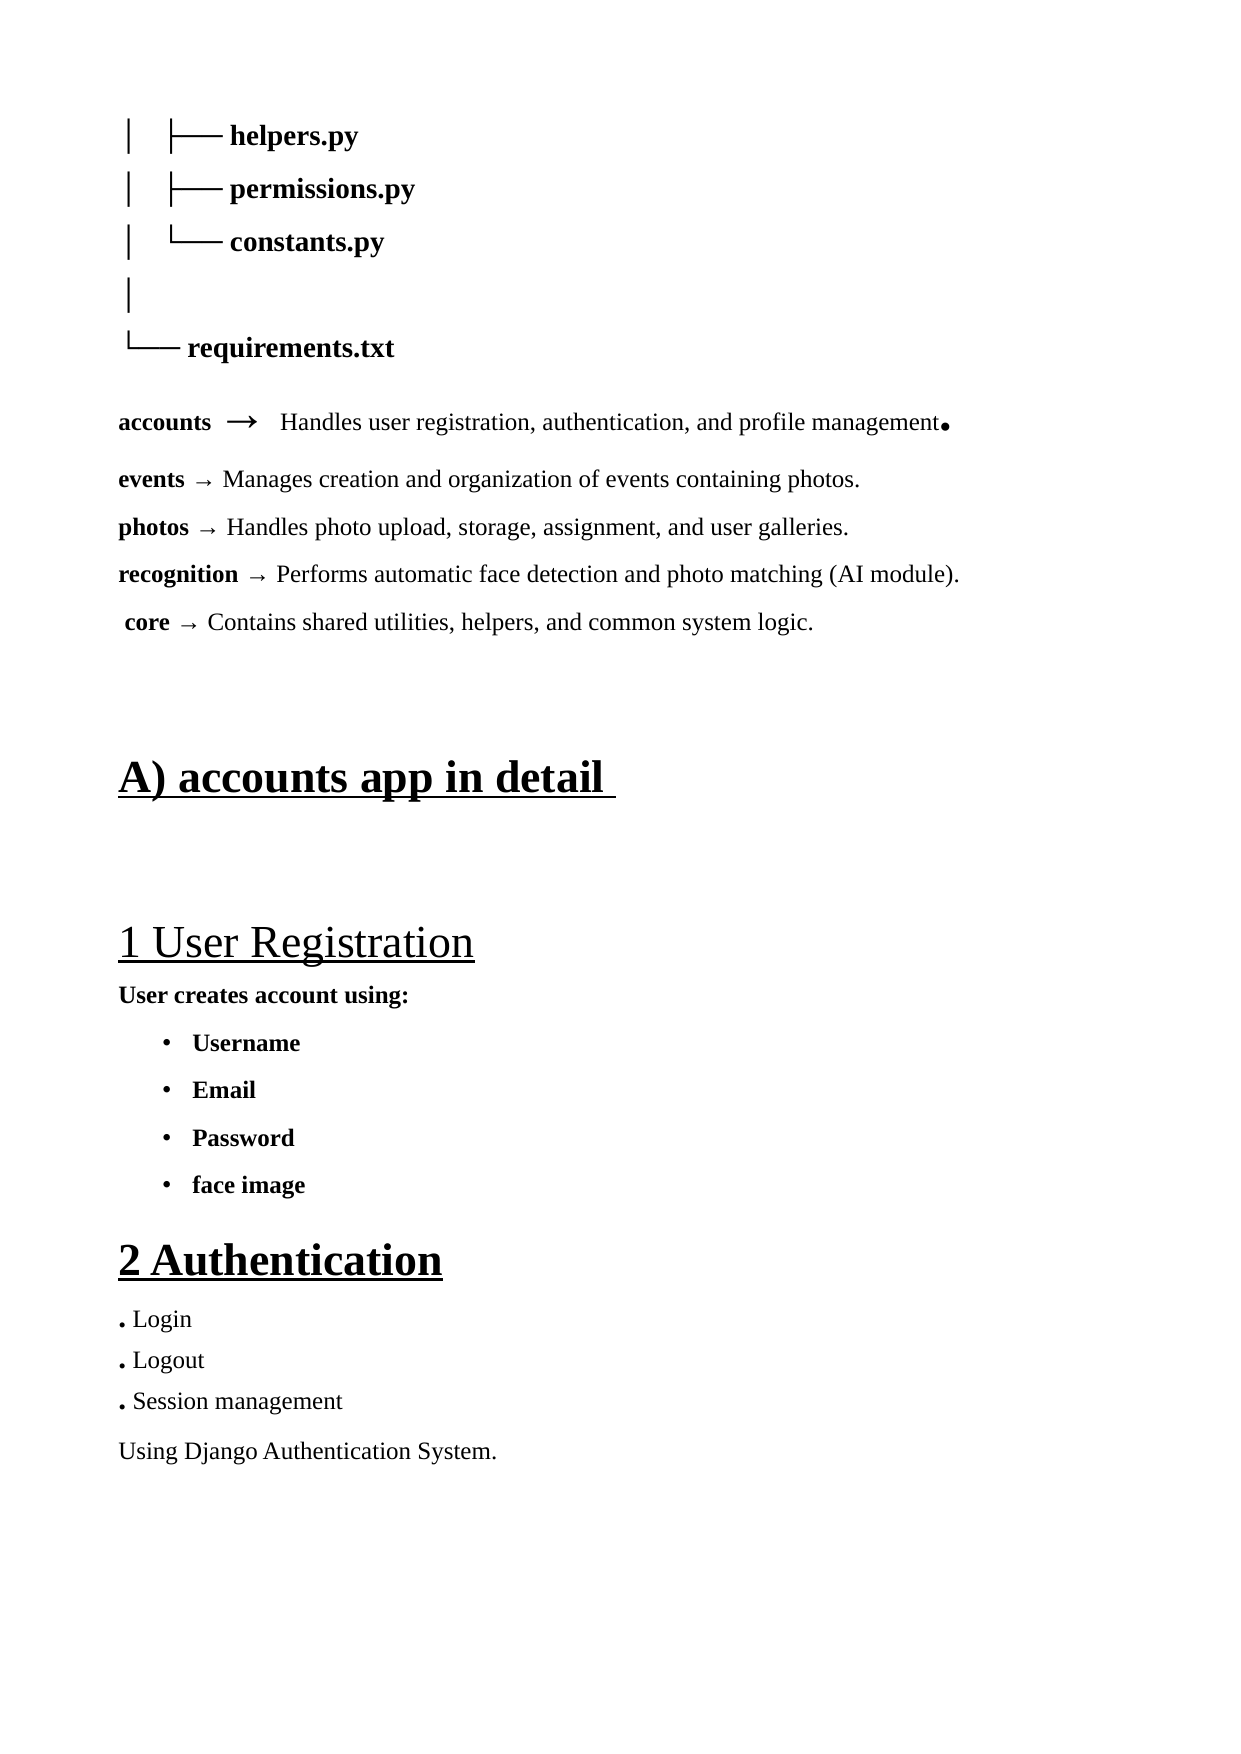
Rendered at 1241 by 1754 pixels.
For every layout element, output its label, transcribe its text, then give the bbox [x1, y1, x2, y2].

text │ ├── permissions.py [129, 171, 169, 205]
text . Login . Logout . Session management [118, 1298, 1122, 1416]
text Using Django Authentication System. [118, 1436, 1122, 1465]
text │ └── constants.py [129, 224, 1122, 258]
text │ ├── helpers.py [129, 118, 169, 152]
text │ ├── permissions.py [171, 171, 1122, 205]
subtitle 2️ Authentication [118, 1233, 1122, 1285]
text photos → Handles photo upload, storage, assignment, and user galleries. [118, 512, 1122, 541]
text events → Manages creation and organization of events containing photos. [118, 464, 1122, 493]
text └── requirements.txt [118, 331, 1122, 364]
text core → Contains shared utilities, helpers, and common system logic. [118, 607, 1122, 636]
subtitle 1️ User Registration [118, 915, 1122, 967]
text │ [129, 277, 1122, 311]
text User creates account using: [118, 980, 1122, 1009]
list Username [162, 1028, 1122, 1056]
list Password [162, 1123, 1122, 1152]
text │ ├── helpers.py [171, 118, 1122, 152]
text accounts → Handles user registration, authentication, and profile management. [118, 384, 1122, 441]
text │ [118, 277, 127, 311]
text A) accounts app in detail [118, 750, 1122, 803]
list Email [162, 1075, 1122, 1104]
text recognition → Performs automatic face detection and photo matching (AI module). [118, 559, 1122, 588]
list face image [162, 1170, 1122, 1199]
